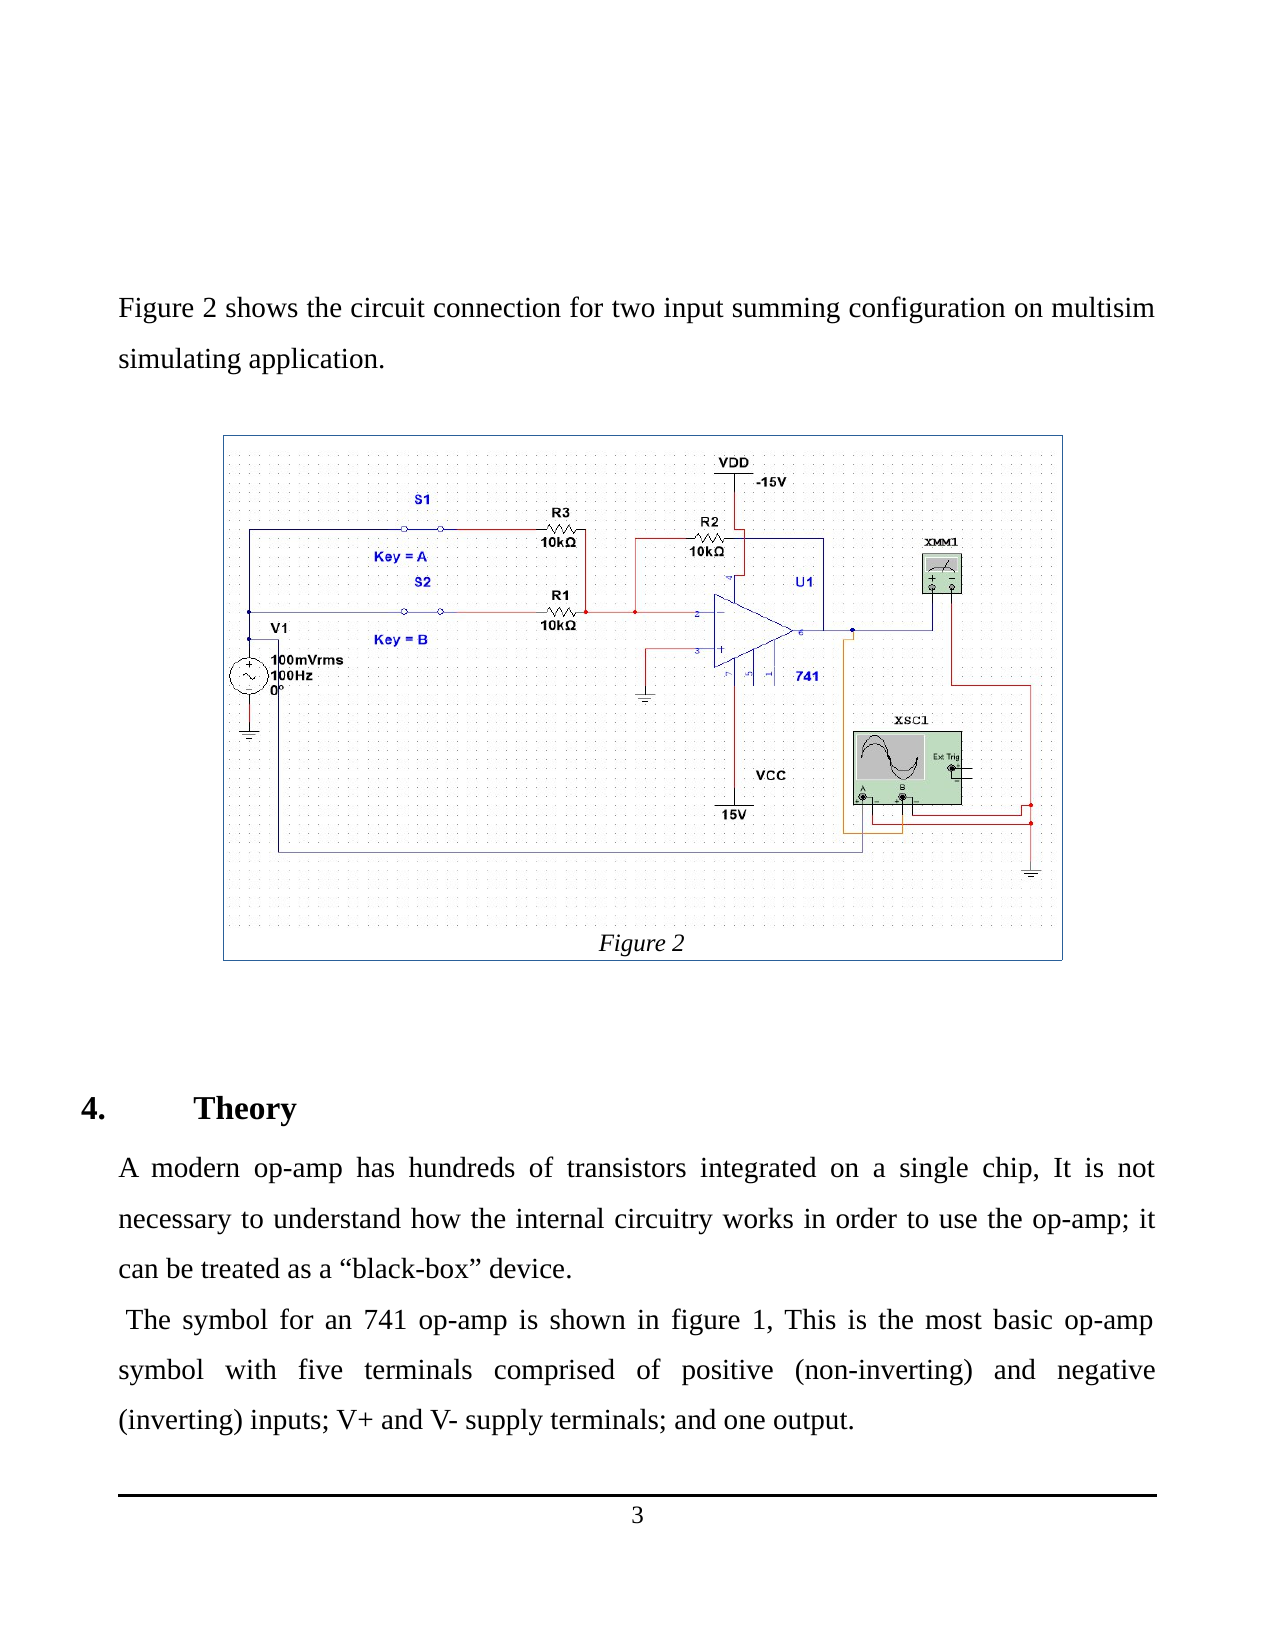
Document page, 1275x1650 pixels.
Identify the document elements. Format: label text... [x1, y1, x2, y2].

list Figure 2 shows the circuit connection for two input summing configuration on multisim simulating application. [81, 291, 1157, 374]
text A modern op-amp has hundreds of transistors integrated on a single chip, It is not necessary to understand how the internal circuitry works in order to use the op-amp; it can be treated as a “black-box” device. [81, 1146, 1157, 1285]
text The symbol for an 741 op-amp is shown in figure 1, This is the most basic op-amp symbol with five terminals comprised of positive (non-inverting) and negative (inverting) inputs; V+ and V- supply terminals; and one output. [81, 1302, 1157, 1436]
text Figure 2 [226, 929, 1059, 957]
list Theory [81, 1089, 1157, 1127]
picture [226, 450, 1059, 929]
